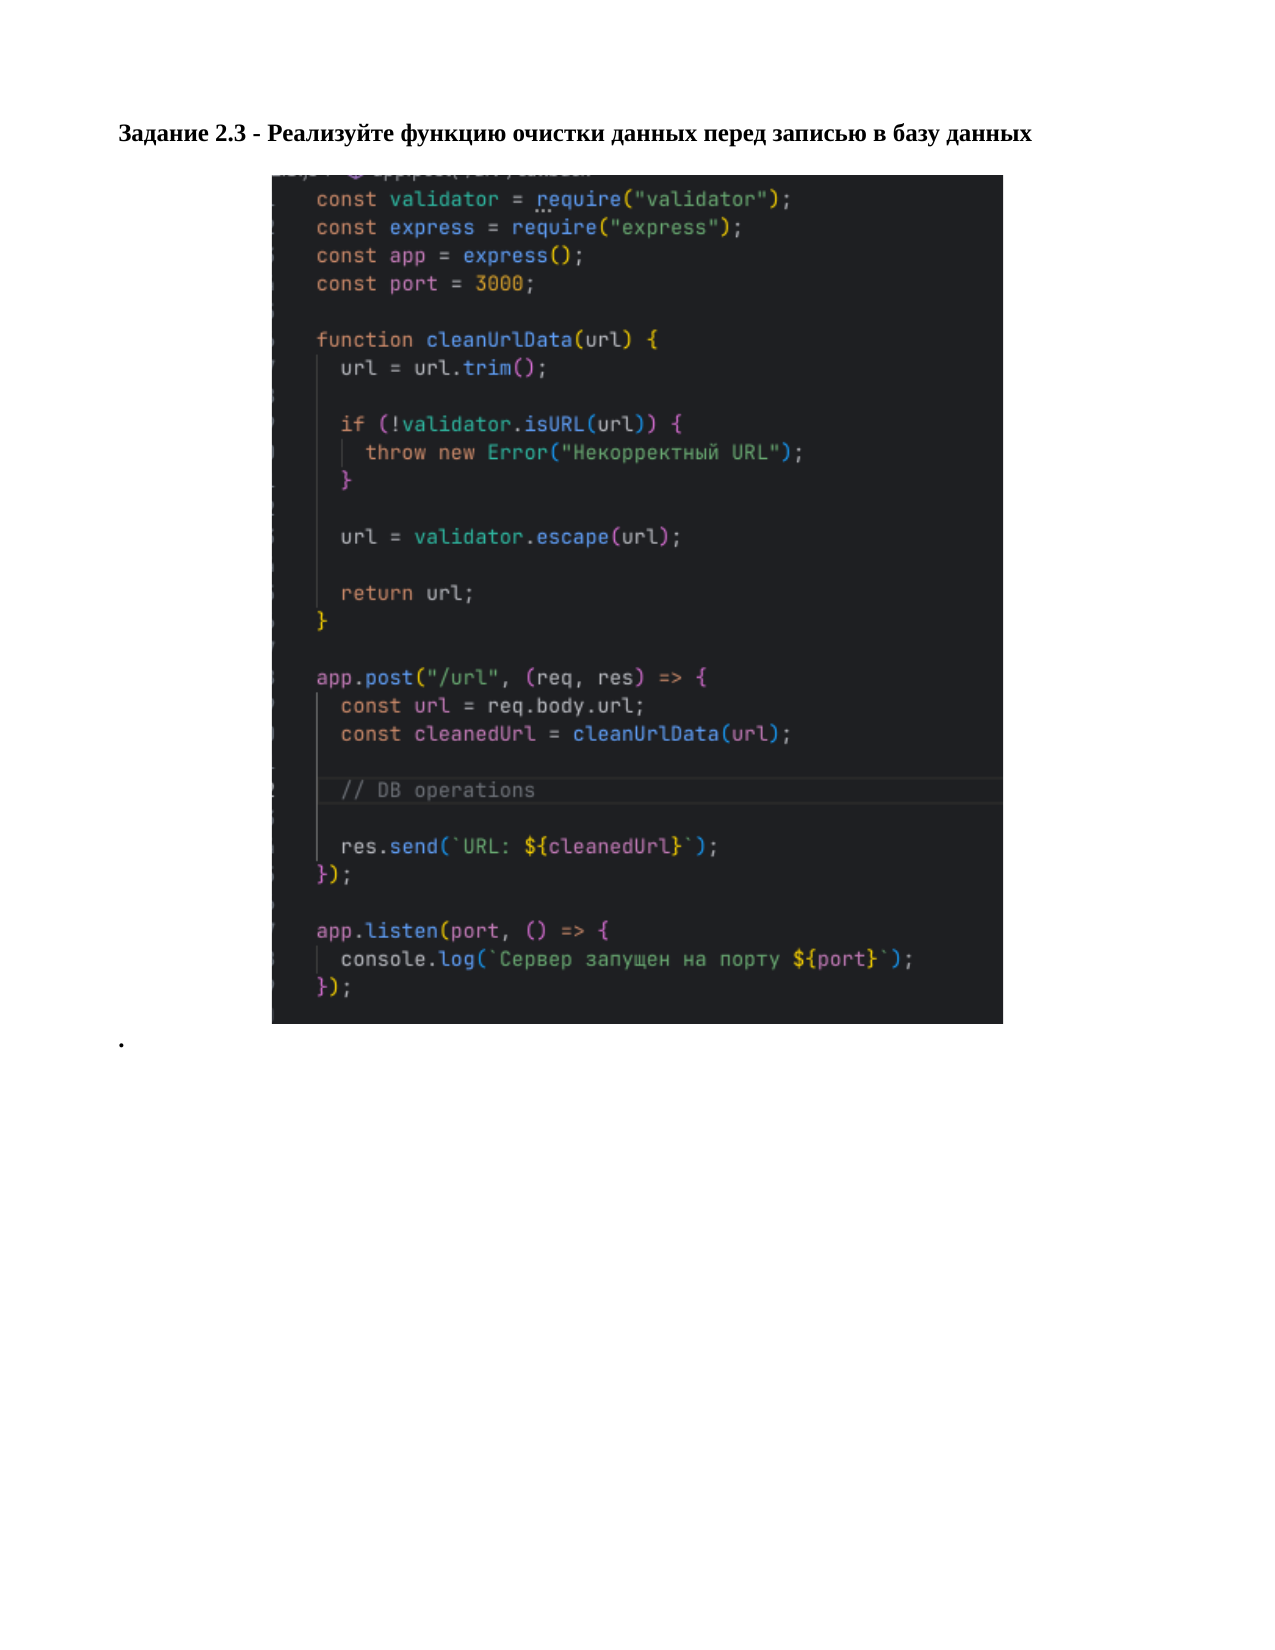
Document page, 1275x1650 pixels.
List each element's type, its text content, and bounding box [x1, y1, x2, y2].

text Задание 2.3 - Реализуйте функцию очистки данных перед записью в базу данных [118, 118, 1157, 147]
picture [271, 175, 1004, 1024]
text . [118, 176, 1157, 1053]
